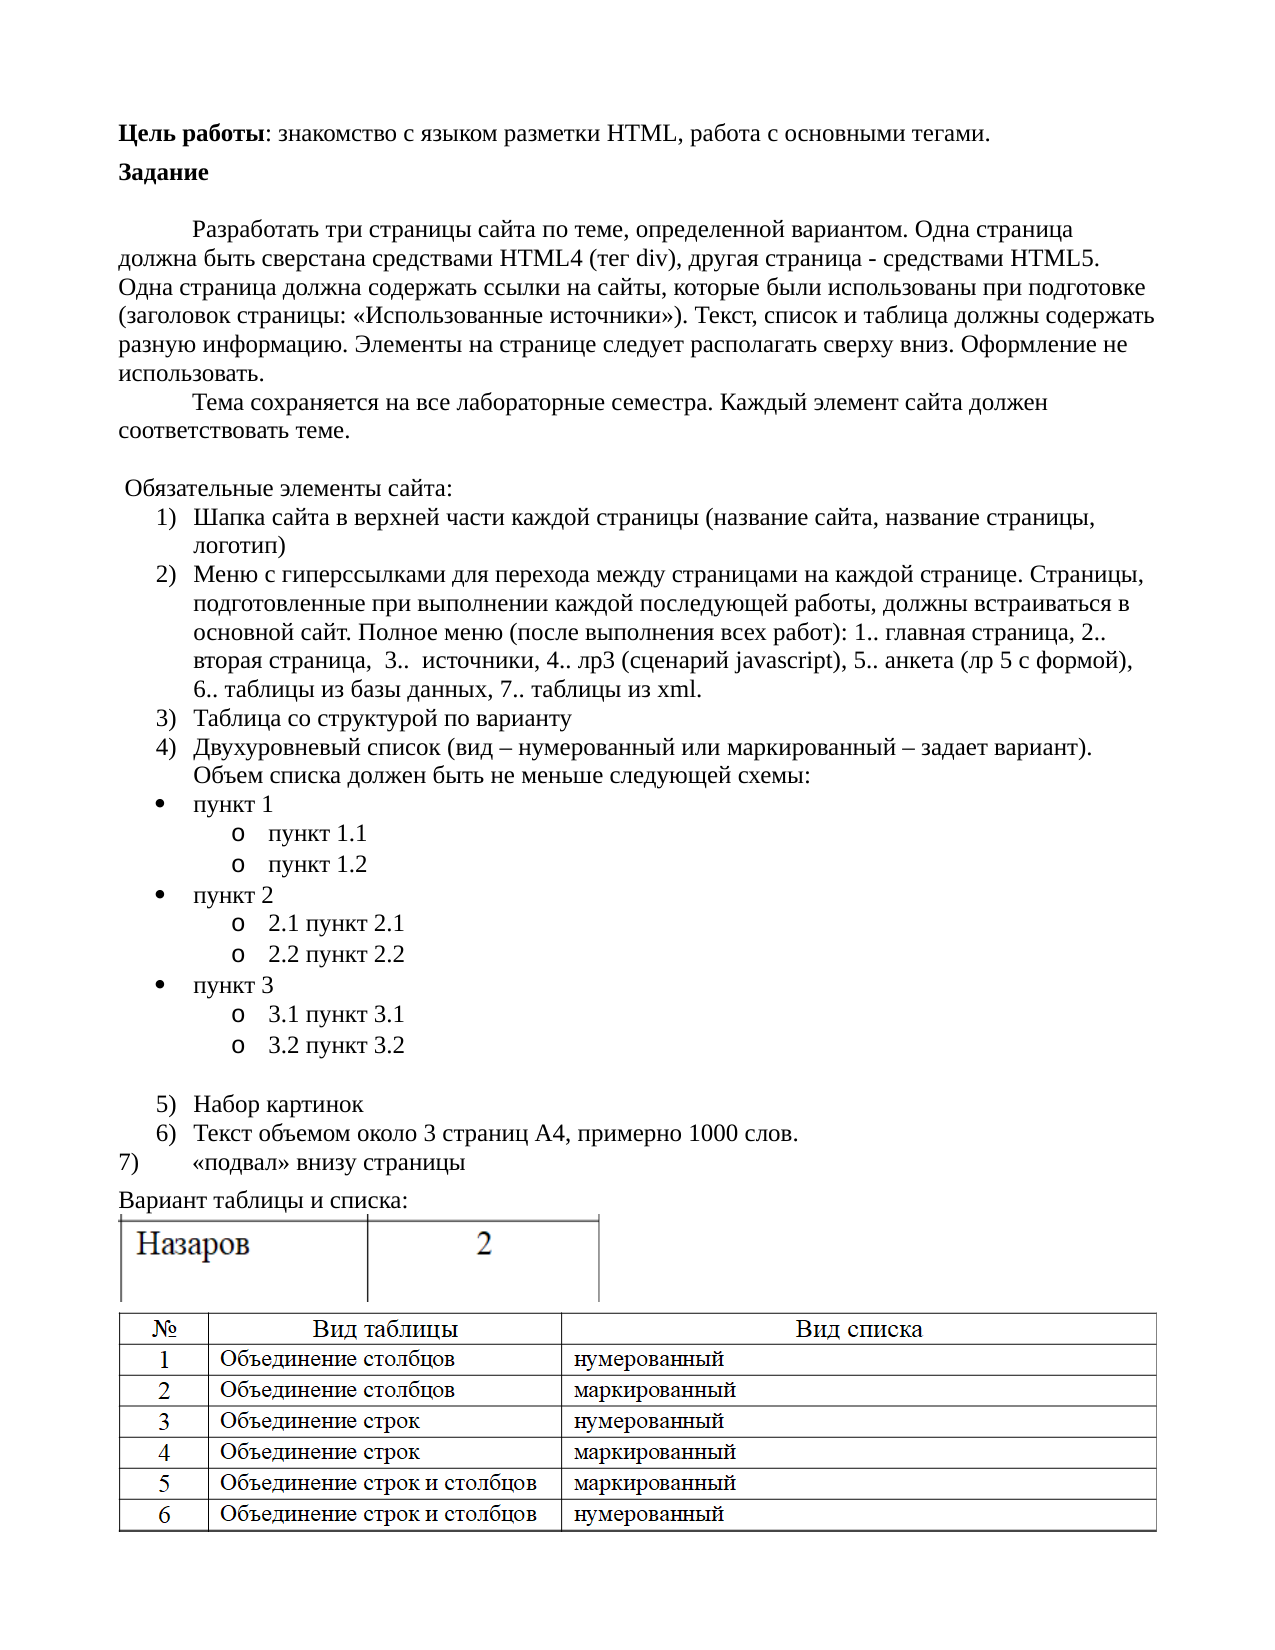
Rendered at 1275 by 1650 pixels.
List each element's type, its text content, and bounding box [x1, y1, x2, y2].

list Таблица со структурой по варианту [156, 703, 1157, 732]
text Вариант таблицы и списка: [118, 1186, 1157, 1302]
list пункт 2 [156, 880, 1157, 908]
list пункт 3 [156, 970, 1157, 999]
text Разработать три страницы сайта по теме, определенной вариантом. Одна страница должна быть сверстана средствами HTML4 (тег div), другая страница - средствами HTML5. Одна страница должна содержать ссылки на сайты, которые были использованы при подготовке (заголовок страницы: «Использованные источники»). Текст, список и таблица должны содержать разную информацию. Элементы на странице следует располагать сверху вниз. Оформление не использовать. [118, 214, 1157, 387]
list «подвал» внизу страницы [118, 1147, 1157, 1176]
list Меню с гиперссылками для перехода между страницами на каждой странице. Страницы, подготовленные при выполнении каждой последующей работы, должны встраиваться в основной сайт. Полное меню (после выполнения всех работ): 1.. главная страница, 2.. вторая страница, 3.. источники, 4.. лр3 (сценарий javascript), 5.. анкета (лр 5 с формой), 6.. таблицы из базы данных, 7.. таблицы из xml. [156, 559, 1157, 703]
text Тема сохраняется на все лабораторные семестра. Каждый элемент сайта должен соответствовать теме. [118, 387, 1157, 444]
text Обязательные элементы сайта: [118, 473, 1157, 502]
list Шапка сайта в верхней части каждой страницы (название сайта, название страницы, логотип) [156, 502, 1157, 559]
list пункт 1.1 [231, 818, 1157, 849]
text Задание [118, 157, 1157, 186]
list 3.2 пункт 3.2 [231, 1030, 1157, 1061]
list 2.2 пункт 2.2 [231, 939, 1157, 970]
list 3.1 пункт 3.1 [231, 999, 1157, 1030]
list пункт 1 [156, 789, 1157, 818]
text Цель работы: знакомство с языком разметки HTML, работа с основными тегами. [118, 118, 1157, 147]
list 2.1 пункт 2.1 [231, 908, 1157, 939]
list Двухуровневый список (вид – нумерованный или маркированный – задает вариант). Объем списка должен быть не меньше следующей схемы: [156, 732, 1157, 789]
list Набор картинок [156, 1089, 1157, 1118]
list пункт 1.2 [231, 849, 1157, 880]
list Текст объемом около 3 страниц А4, примерно 1000 слов. [156, 1118, 1157, 1147]
